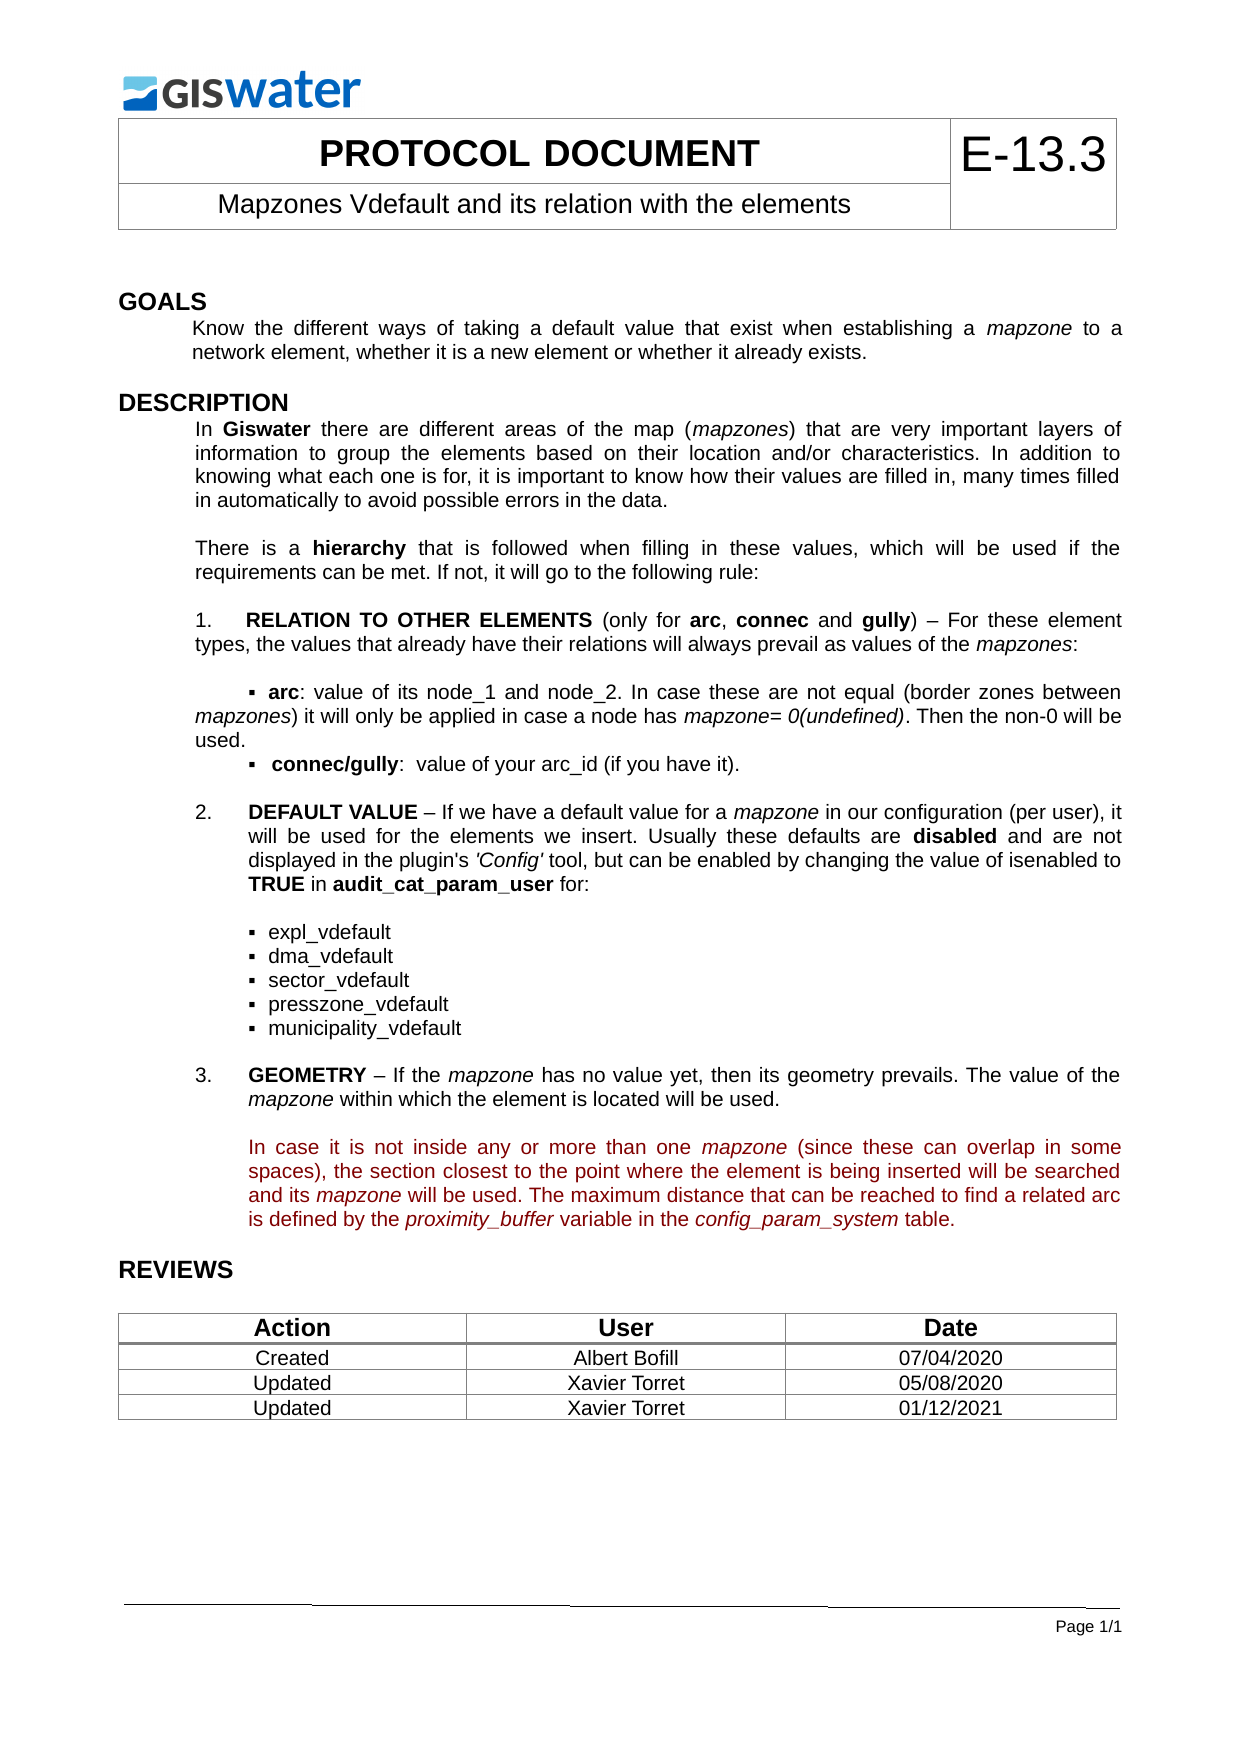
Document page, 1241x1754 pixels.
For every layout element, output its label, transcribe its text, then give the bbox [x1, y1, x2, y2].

text There is a hierarchy that is followed when filling in these values, which will be used if the requirements can be met. If not, it will go to the following rule: [195, 536, 1122, 584]
text Know the different ways of taking a default value that exist when establishing a mapzone to a network element, whether it is a new element or whether it already exists. [192, 316, 1122, 364]
table_cell 07/04/2020 [786, 1345, 1116, 1369]
list expl_vdefault [248, 919, 1122, 943]
list dma_vdefault [248, 943, 1122, 967]
list presszone_vdefault [248, 991, 1122, 1015]
list connec/gully: value of your arc_id (if you have it). [248, 752, 1122, 776]
list DEFAULT VALUE – If we have a default value for a mapzone in our configuration (per user), it will be used for the elements we insert. Usually these defaults are disabled and are not displayed in the plugin's 'Config' tool, but can be enabled by changing the value of isenabled to TRUE in audit_cat_param_user for: [195, 800, 1122, 896]
list RELATION TO OTHER ELEMENTS (only for arc, connec and gully) – For these element types, the values that already have their relations will always prevail as values of the mapzones: [195, 608, 1122, 656]
table_cell Xavier Torret [467, 1395, 785, 1419]
table_cell Updated [119, 1395, 466, 1419]
table_cell Created [119, 1345, 466, 1369]
list GOALS [118, 287, 1122, 316]
table_cell Albert Bofill [467, 1345, 785, 1369]
text In Giswater there are different areas of the map (mapzones) that are very important layers of information to group the elements based on their location and/or characteristics. In addition to knowing what each one is for, it is important to know how their values are filled in, many times filled in automatically to avoid possible errors in the data. [195, 416, 1122, 512]
table_cell 01/12/2021 [786, 1395, 1116, 1419]
list municipality_vdefault [248, 1015, 1122, 1039]
list GEOMETRY – If the mapzone has no value yet, then its geometry prevails. The value of the mapzone within which the element is located will be used. [195, 1063, 1122, 1111]
picture [119, 66, 365, 115]
list REVIEWS [118, 1255, 1122, 1284]
table_header Date [786, 1314, 1116, 1342]
list arc: value of its node_1 and node_2. In case these are not equal (border zones between mapzones) it will only be applied in case a node has mapzone= 0(undefined). Then the non-0 will be used. [195, 680, 1122, 752]
list In case it is not inside any or more than one mapzone (since these can overlap in some spaces), the section closest to the point where the element is being inserted will be searched and its mapzone will be used. The maximum distance that can be reached to find a related arc is defined by the proximity_buffer variable in the config_param_system table. [248, 1135, 1122, 1231]
table_header Action [119, 1314, 466, 1342]
table_cell Xavier Torret [467, 1370, 785, 1394]
table_cell Updated [119, 1370, 466, 1394]
table_cell 05/08/2020 [786, 1370, 1116, 1394]
table_header User [467, 1314, 785, 1342]
list sector_vdefault [248, 967, 1122, 991]
list DESCRIPTION [118, 388, 1122, 416]
